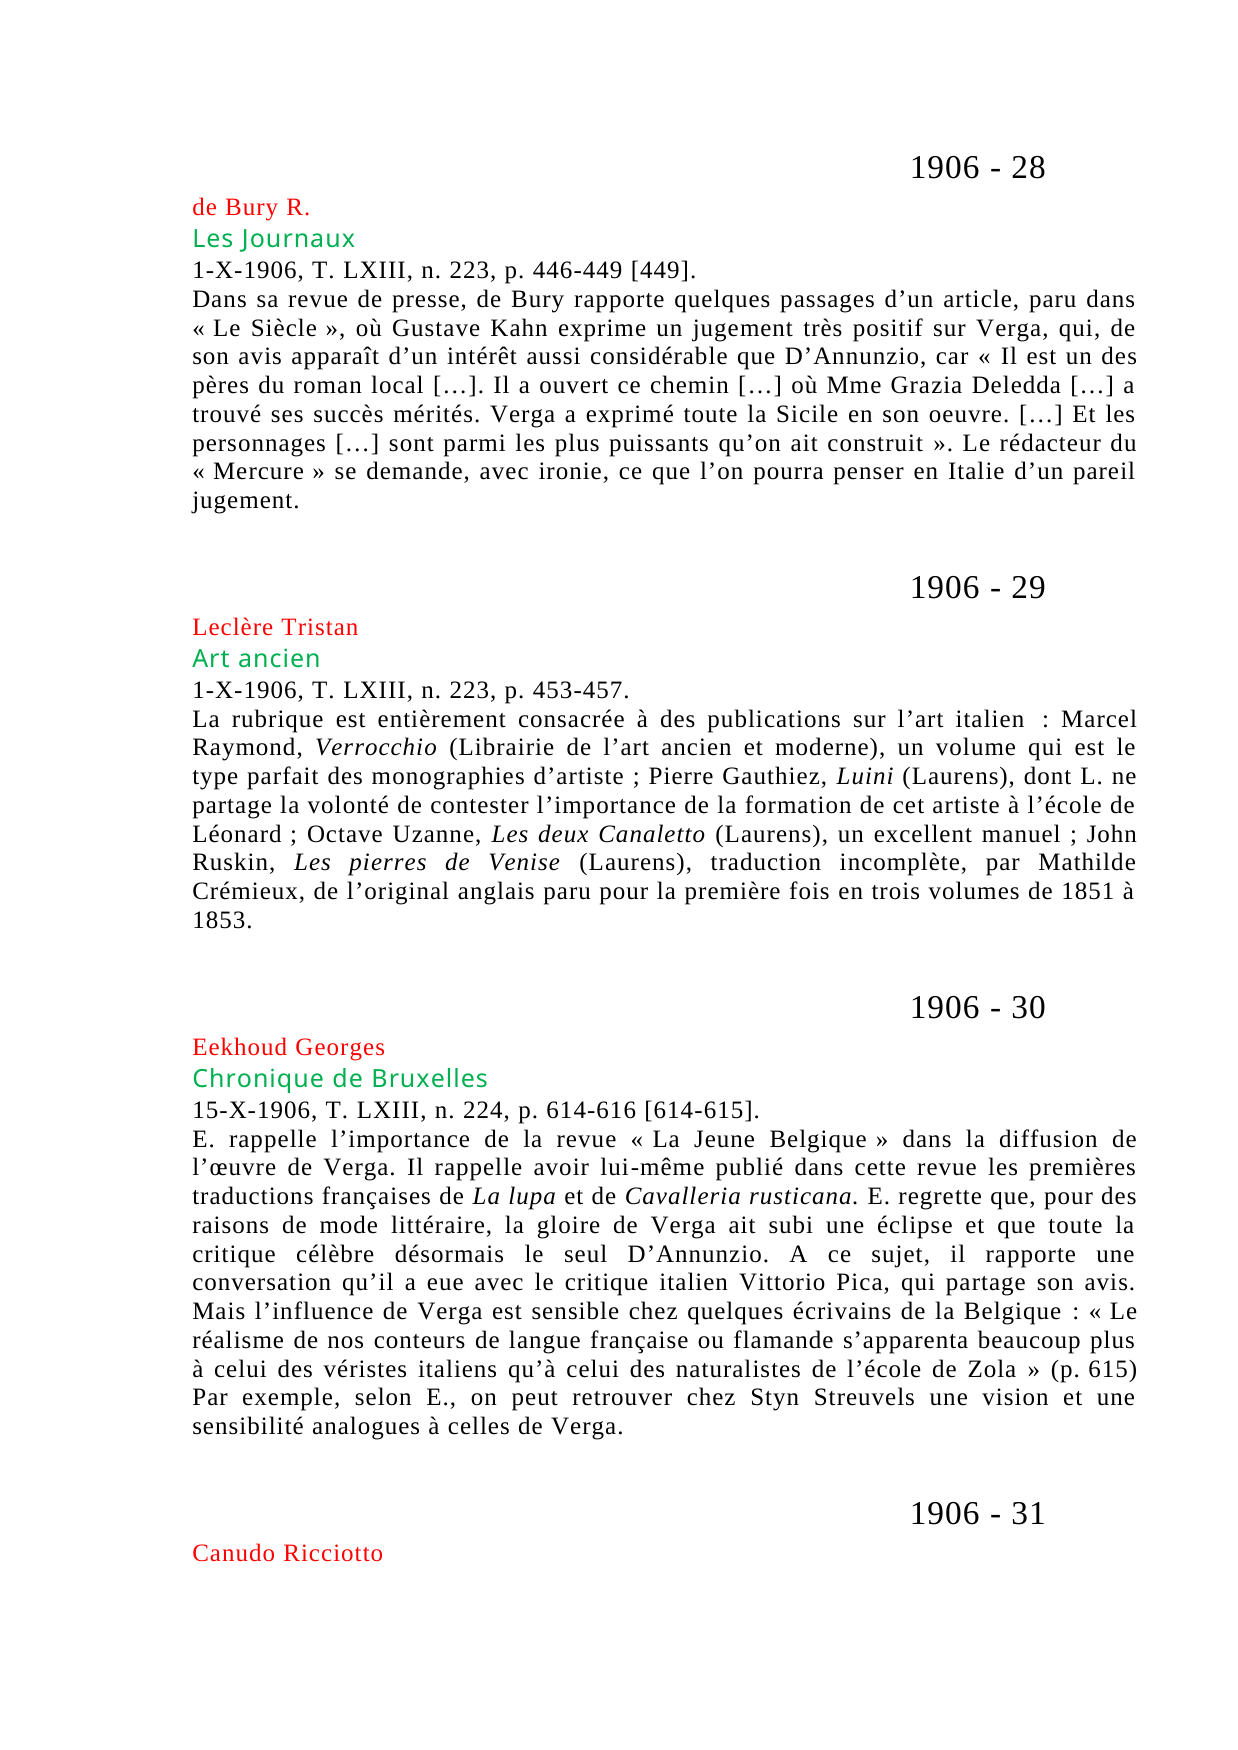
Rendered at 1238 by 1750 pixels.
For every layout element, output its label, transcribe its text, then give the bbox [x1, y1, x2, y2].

subtitle 1906 ‑ 30 [192, 987, 1046, 1026]
text 15‑X‑1906, T. LXIII, n. 224, p. 614‑616 [614‑615]. [192, 1095, 1137, 1124]
subtitle 1906 ‑ 31 [192, 1494, 1046, 1532]
text 1‑X‑1906, T. LXIII, n. 223, p. 453‑457. [192, 675, 1137, 704]
text Chronique de Bruxelles [192, 1061, 1046, 1095]
text Art ancien [192, 641, 1046, 675]
text Leclère Tristan [192, 612, 1046, 641]
text La rubrique est entièrement consacrée à des publications sur l’art italien : Marcel Raymond, Verrocchio (Librairie de l’art ancien et moderne), un volume qui est le type parfait des monographies d’artiste ; Pierre Gauthiez, Luini (Laurens), dont L. ne partage la volonté de contester l’importance de la formation de cet artiste à l’école de Léonard ; Octave Uzanne, Les deux Canaletto (Laurens), un excellent manuel ; John Ruskin, Les pierres de Venise (Laurens), traduction incomplète, par Mathilde Crémieux, de l’original anglais paru pour la première fois en trois volumes de 1851 à 1853. [192, 704, 1137, 934]
text de Bury R. [192, 192, 1046, 221]
text Dans sa revue de presse, de Bury rapporte quelques passages d’un article, paru dans « Le Siècle », où Gustave Kahn exprime un jugement très positif sur Verga, qui, de son avis apparaît d’un intérêt aussi considérable que D’Annunzio, car « Il est un des pères du roman local […]. Il a ouvert ce chemin […] où Mme Grazia Deledda […] a trouvé ses succès mérités. Verga a exprimé toute la Sicile en son oeuvre. […] Et les personnages […] sont parmi les plus puissants qu’on ait construit ». Le rédacteur du « Mercure » se demande, avec ironie, ce que l’on pourra penser en Italie d’un pareil jugement. [192, 284, 1137, 514]
text Eekhoud Georges [192, 1032, 1046, 1061]
text Canudo Ricciotto [192, 1538, 1046, 1567]
text 1‑X‑1906, T. LXIII, n. 223, p. 446‑449 [449]. [192, 255, 1137, 284]
text E. rappelle l’importance de la revue « La Jeune Belgique » dans la diffusion de l’œuvre de Verga. Il rappelle avoir lui‑même publié dans cette revue les premières traductions françaises de La lupa et de Cavalleria rusticana. E. regrette que, pour des raisons de mode littéraire, la gloire de Verga ait subi une éclipse et que toute la critique célèbre désormais le seul D’Annunzio. A ce sujet, il rapporte une conversation qu’il a eue avec le critique italien Vittorio Pica, qui partage son avis. Mais l’influence de Verga est sensible chez quelques écrivains de la Belgique : « Le réalisme de nos conteurs de langue française ou flamande s’apparenta beaucoup plus à celui des véristes italiens qu’à celui des naturalistes de l’école de Zola » (p. 615) Par exemple, selon E., on peut retrouver chez Styn Streuvels une vision et une sensibilité analogues à celles de Verga. [192, 1124, 1137, 1440]
subtitle 1906 ‑ 29 [192, 568, 1046, 606]
subtitle 1906 ‑ 28 [192, 148, 1046, 186]
text Les Journaux [192, 221, 1046, 255]
